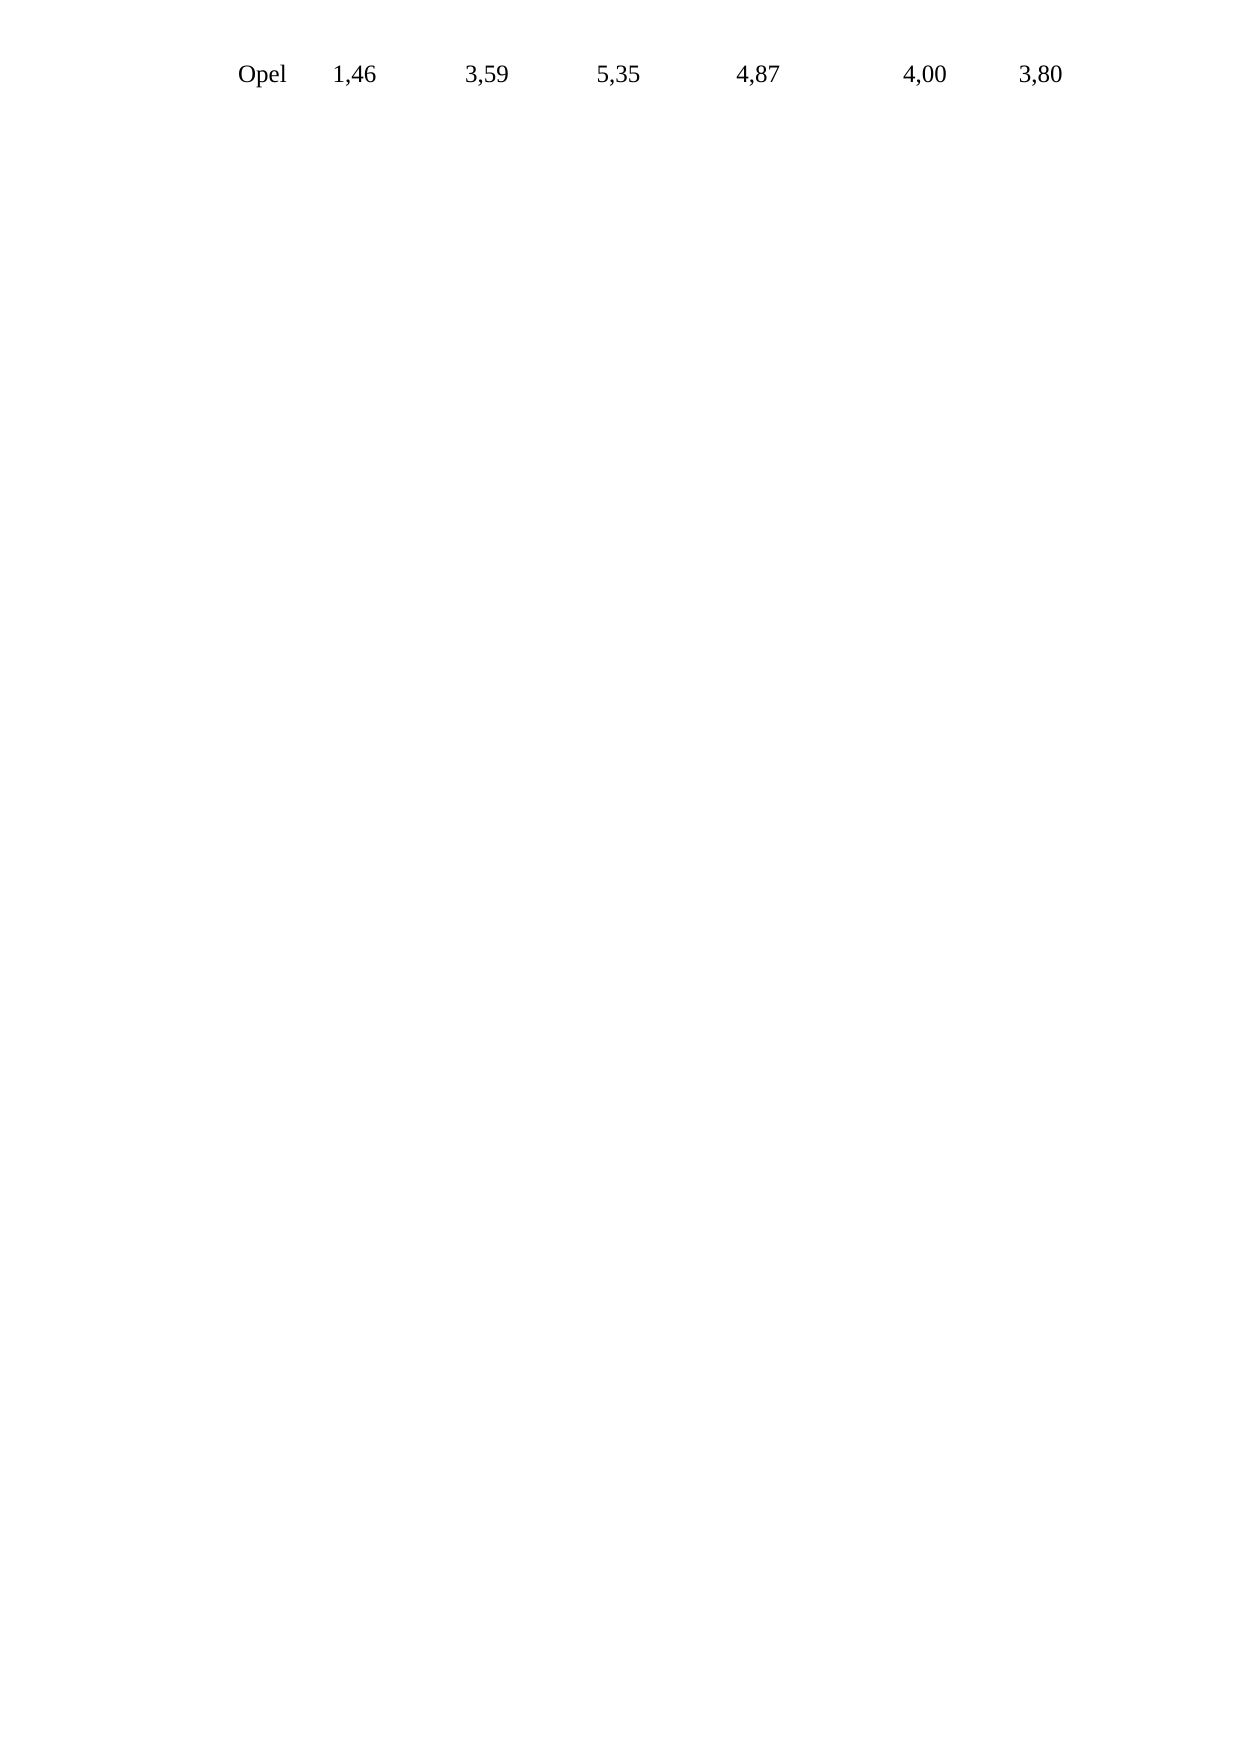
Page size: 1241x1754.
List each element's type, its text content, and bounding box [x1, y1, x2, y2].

table_cell 5,35 [568, 59, 668, 88]
table_cell 4,00 [848, 59, 1002, 88]
table_cell 4,87 [668, 59, 847, 88]
table_cell 3,80 [1002, 59, 1079, 88]
table_cell 1,46 [304, 59, 405, 88]
table_cell Opel [221, 59, 303, 88]
table_cell 3,59 [405, 59, 568, 88]
